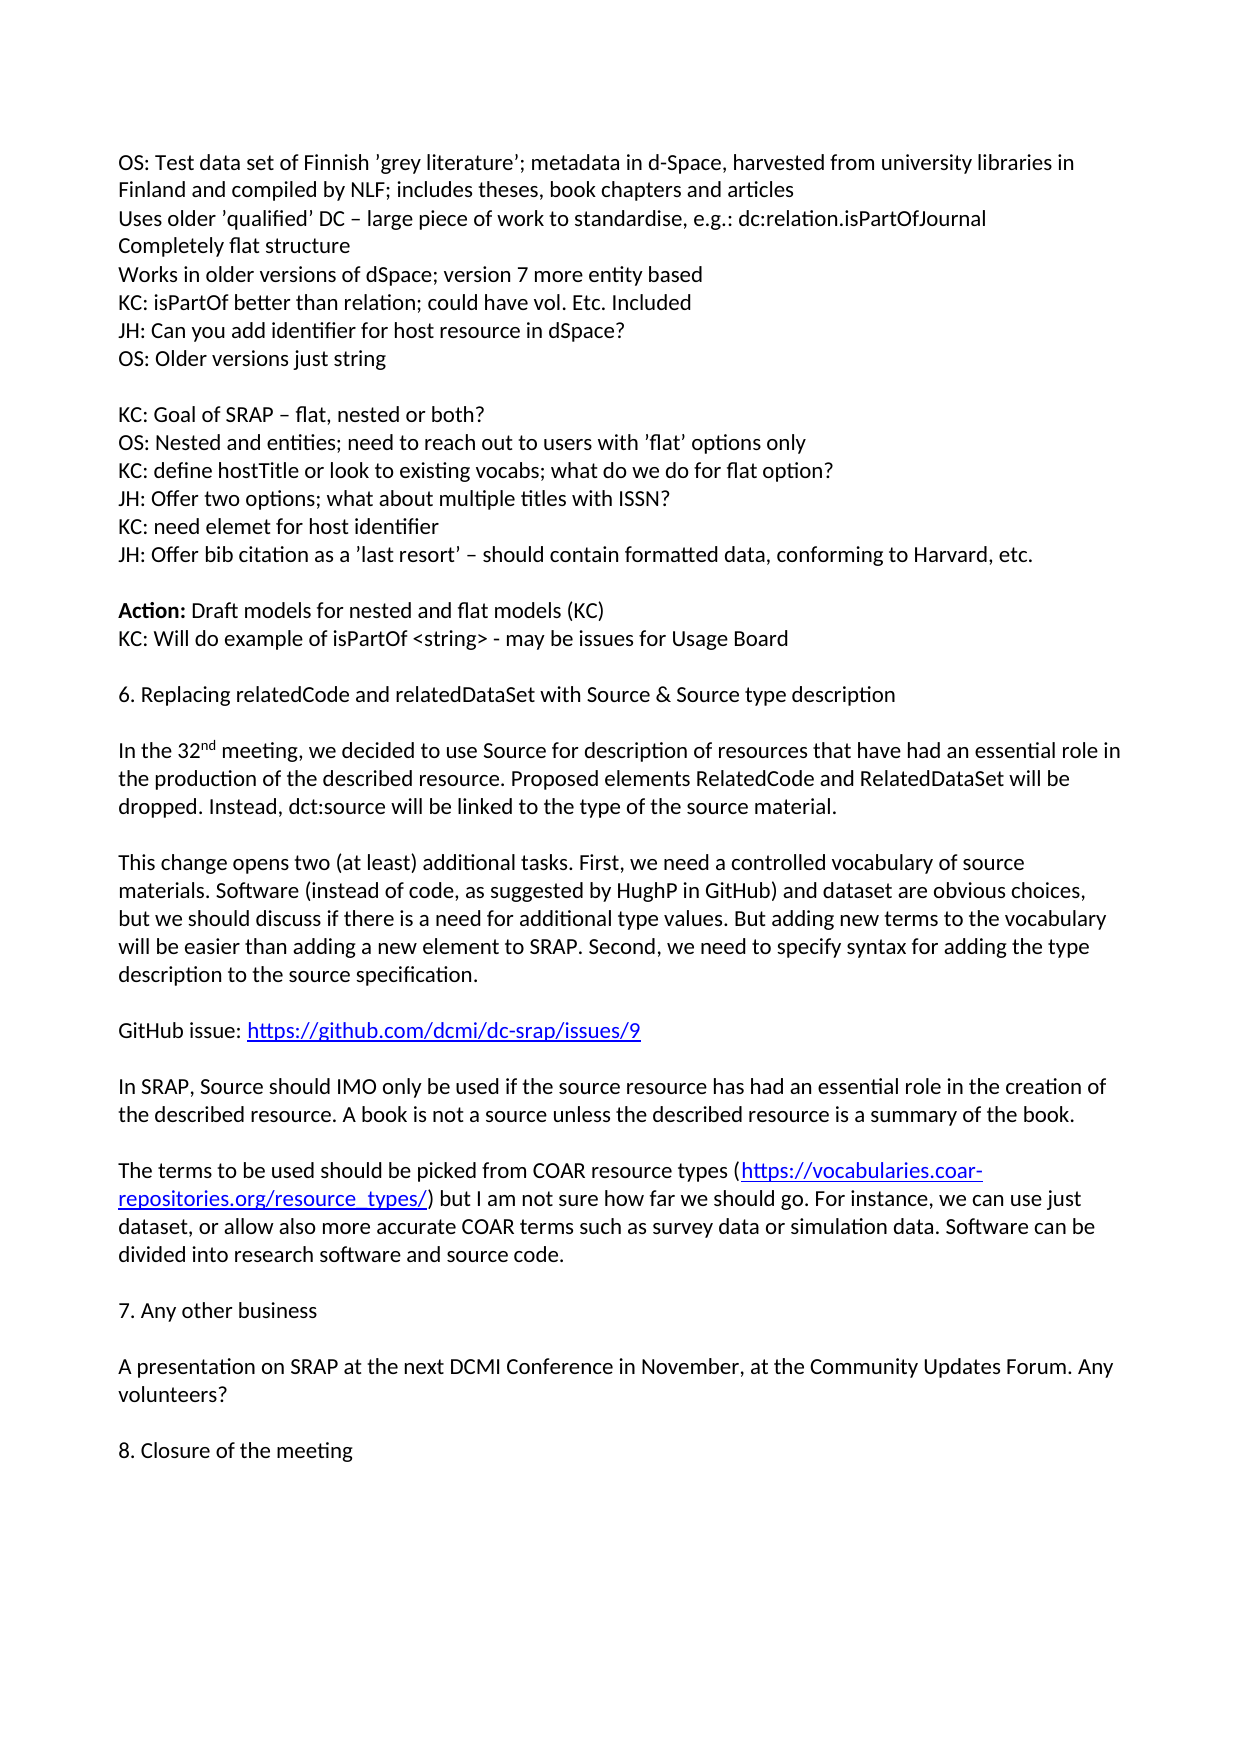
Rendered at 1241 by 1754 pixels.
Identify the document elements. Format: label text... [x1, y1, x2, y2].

text KC: need elemet for host identifier [118, 512, 1122, 540]
text KC: isPartOf better than relation; could have vol. Etc. Included [118, 288, 1122, 316]
text Uses older ’qualified’ DC – large piece of work to standardise, e.g.: dc:relation.isPartOfJournal [118, 204, 1122, 232]
text A presentation on SRAP at the next DCMI Conference in November, at the Community Updates Forum. Any volunteers? [118, 1352, 1122, 1408]
text GitHub issue: https://github.com/dcmi/dc-srap/issues/9 [118, 1016, 1122, 1044]
text KC: Will do example of isPartOf <string> - may be issues for Usage Board [118, 624, 1122, 652]
text OS: Nested and entities; need to reach out to users with ’flat’ options only [118, 428, 1122, 456]
text Works in older versions of dSpace; version 7 more entity based [118, 260, 1122, 288]
text 7. Any other business [118, 1296, 1122, 1324]
text Action: Draft models for nested and flat models (KC) [118, 596, 1122, 624]
text In the 32nd meeting, we decided to use Source for description of resources that have had an essential role in the production of the described resource. Proposed elements RelatedCode and RelatedDataSet will be dropped. Instead, dct:source will be linked to the type of the source material. [118, 736, 1122, 820]
text This change opens two (at least) additional tasks. First, we need a controlled vocabulary of source materials. Software (instead of code, as suggested by HughP in GitHub) and dataset are obvious choices, but we should discuss if there is a need for additional type values. But adding new terms to the vocabulary will be easier than adding a new element to SRAP. Second, we need to specify syntax for adding the type description to the source specification. [118, 848, 1122, 988]
text JH: Offer two options; what about multiple titles with ISSN? [118, 484, 1122, 512]
text 6. Replacing relatedCode and relatedDataSet with Source & Source type description [118, 680, 1122, 708]
text The terms to be used should be picked from COAR resource types (https://vocabularies.coar-repositories.org/resource_types/) but I am not sure how far we should go. For instance, we can use just dataset, or allow also more accurate COAR terms such as survey data or simulation data. Software can be divided into research software and source code. [118, 1156, 1122, 1268]
text OS: Older versions just string [118, 344, 1122, 372]
text Completely flat structure [118, 232, 1122, 260]
text In SRAP, Source should IMO only be used if the source resource has had an essential role in the creation of the described resource. A book is not a source unless the described resource is a summary of the book. [118, 1072, 1122, 1128]
text OS: Test data set of Finnish ’grey literature’; metadata in d-Space, harvested from university libraries in Finland and compiled by NLF; includes theses, book chapters and articles [118, 148, 1122, 204]
text 8. Closure of the meeting [118, 1437, 1122, 1464]
text JH: Can you add identifier for host resource in dSpace? [118, 316, 1122, 344]
text KC: define hostTitle or look to existing vocabs; what do we do for flat option? [118, 456, 1122, 484]
text KC: Goal of SRAP – flat, nested or both? [118, 400, 1122, 428]
text JH: Offer bib citation as a ’last resort’ – should contain formatted data, conforming to Harvard, etc. [118, 540, 1122, 568]
